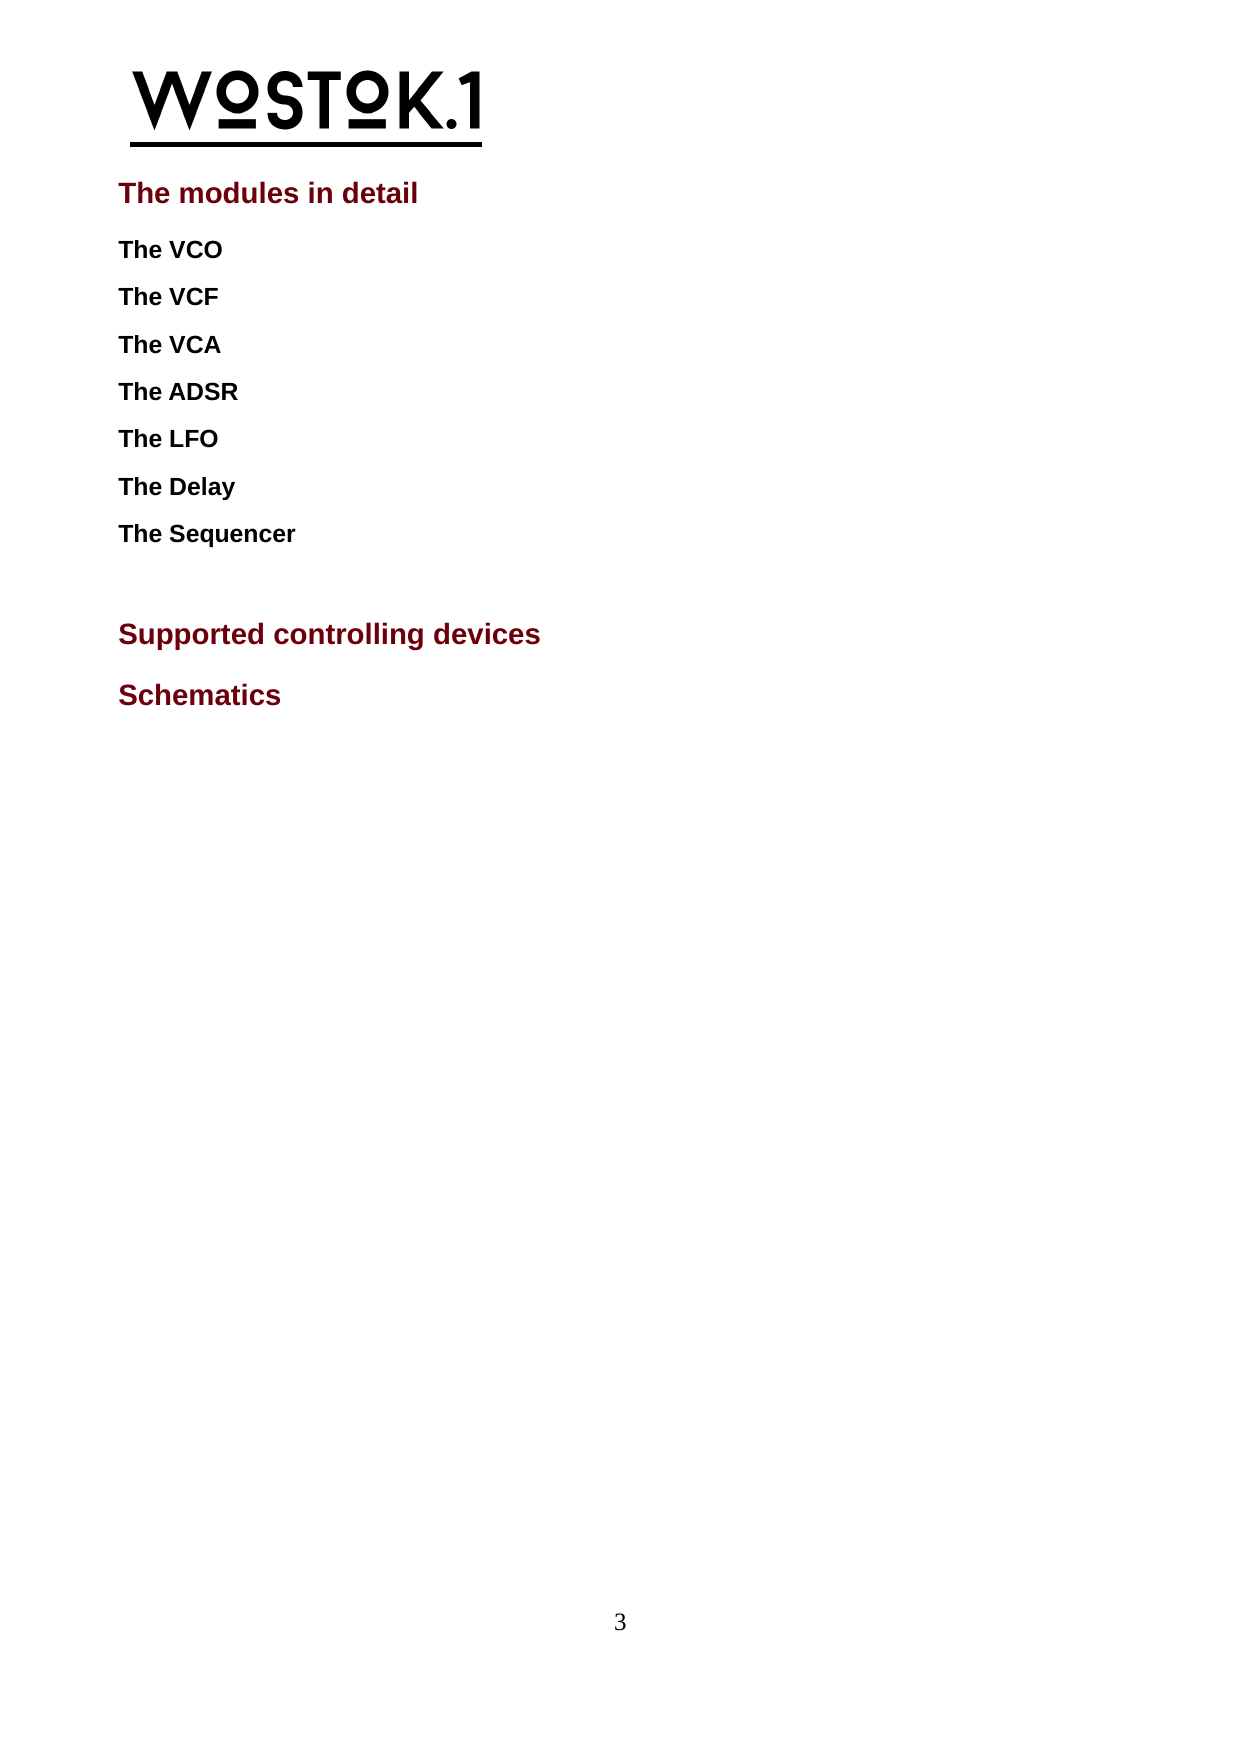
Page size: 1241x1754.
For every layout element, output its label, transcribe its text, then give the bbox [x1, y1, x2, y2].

subtitle The Delay [118, 472, 1122, 500]
subtitle The VCA [118, 330, 1122, 358]
subtitle The Sequencer [118, 519, 1122, 547]
subtitle The modules in detail [118, 176, 1122, 210]
subtitle The LFO [118, 424, 1122, 453]
picture [128, 67, 485, 135]
subtitle The VCF [118, 282, 1122, 311]
subtitle The ADSR [118, 377, 1122, 406]
subtitle Schematics [118, 678, 1122, 712]
subtitle Supported controlling devices [118, 617, 1122, 651]
subtitle The VCO [118, 235, 1122, 264]
